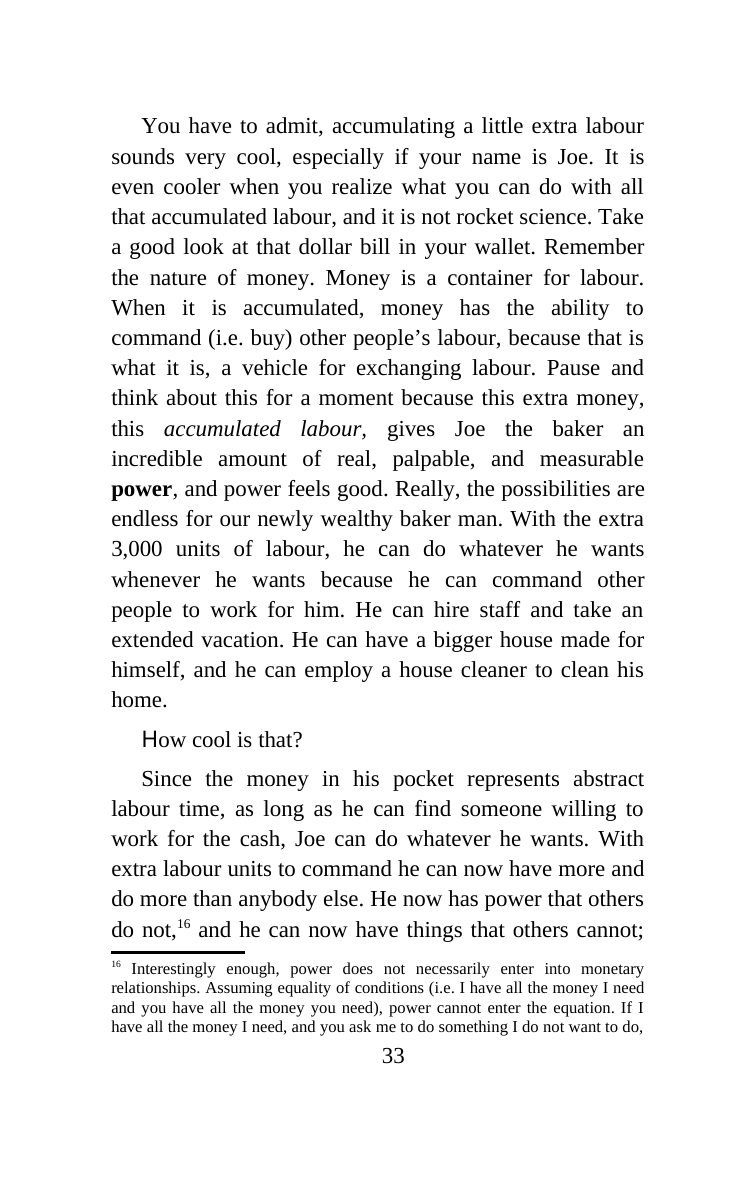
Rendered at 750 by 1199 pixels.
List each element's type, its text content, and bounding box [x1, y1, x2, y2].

text Interestingly enough, power does not necessarily enter into monetary relationships. Assuming equality of conditions (i.e. I have all the money I need and you have all the money you need), power cannot enter the equation. If I have all the money I need, and you ask me to do something I do not want to do, I do not have to do it because I have enough money. However, if for some reason I need your money, if I am unemployed, if I am broke, if my bank account is drained by interest, if I need to feed and protect my kids, or keep a roof over my head, and you control the money, then you have the power. If you ask me to do something, because I need the money you have, I will often do things I would not even think of doing if I did not need the money. Think about the job you are doing now. Do you love what you do? If not, why do you do it? If you had enough money to do what you wanted to do, would you do the current job? If not, what would you do instead? It is an awesome question to ask because it gives you an indication of what life would be like in a properly monetized economy. If an economy is properly monetized (i.e. if money hasn’t been greedily extracted to the point where there is not enough money to go around), a lot of jobs that people currently do would no longer exist because we wouldn’t be forced to do them. This is something to keep in mind as we wind our way through this short economic essay. [111, 958, 645, 1036]
text You have to admit, accumulating a little extra labour sounds very cool, especially if your name is Joe. It is even cooler when you realize what you can do with all that accumulated labour, and it is not rocket science. Take a good look at that dollar bill in your wallet. Remember the nature of money. Money is a container for labour. When it is accumulated, money has the ability to command (i.e. buy) other people’s labour, because that is what it is, a vehicle for exchanging labour. Pause and think about this for a moment because this extra money, this accumulated labour, gives Joe the baker an incredible amount of real, palpable, and measurable power, and power feels good. Really, the possibilities are endless for our newly wealthy baker man. With the extra 3,000 units of labour, he can do whatever he wants whenever he wants because he can command other people to work for him. He can hire staff and take an extended vacation. He can have a bigger house made for himself, and he can employ a house cleaner to clean his home. [111, 112, 645, 713]
text Since the money in his pocket represents abstract labour time, as long as he can find someone willing to work for the cash, Joe can do whatever he wants. With extra labour units to command he can now have more and do more than anybody else. He now has power that others do not, and he can now have things that others cannot; [111, 765, 645, 942]
text How cool is that? [111, 723, 645, 754]
